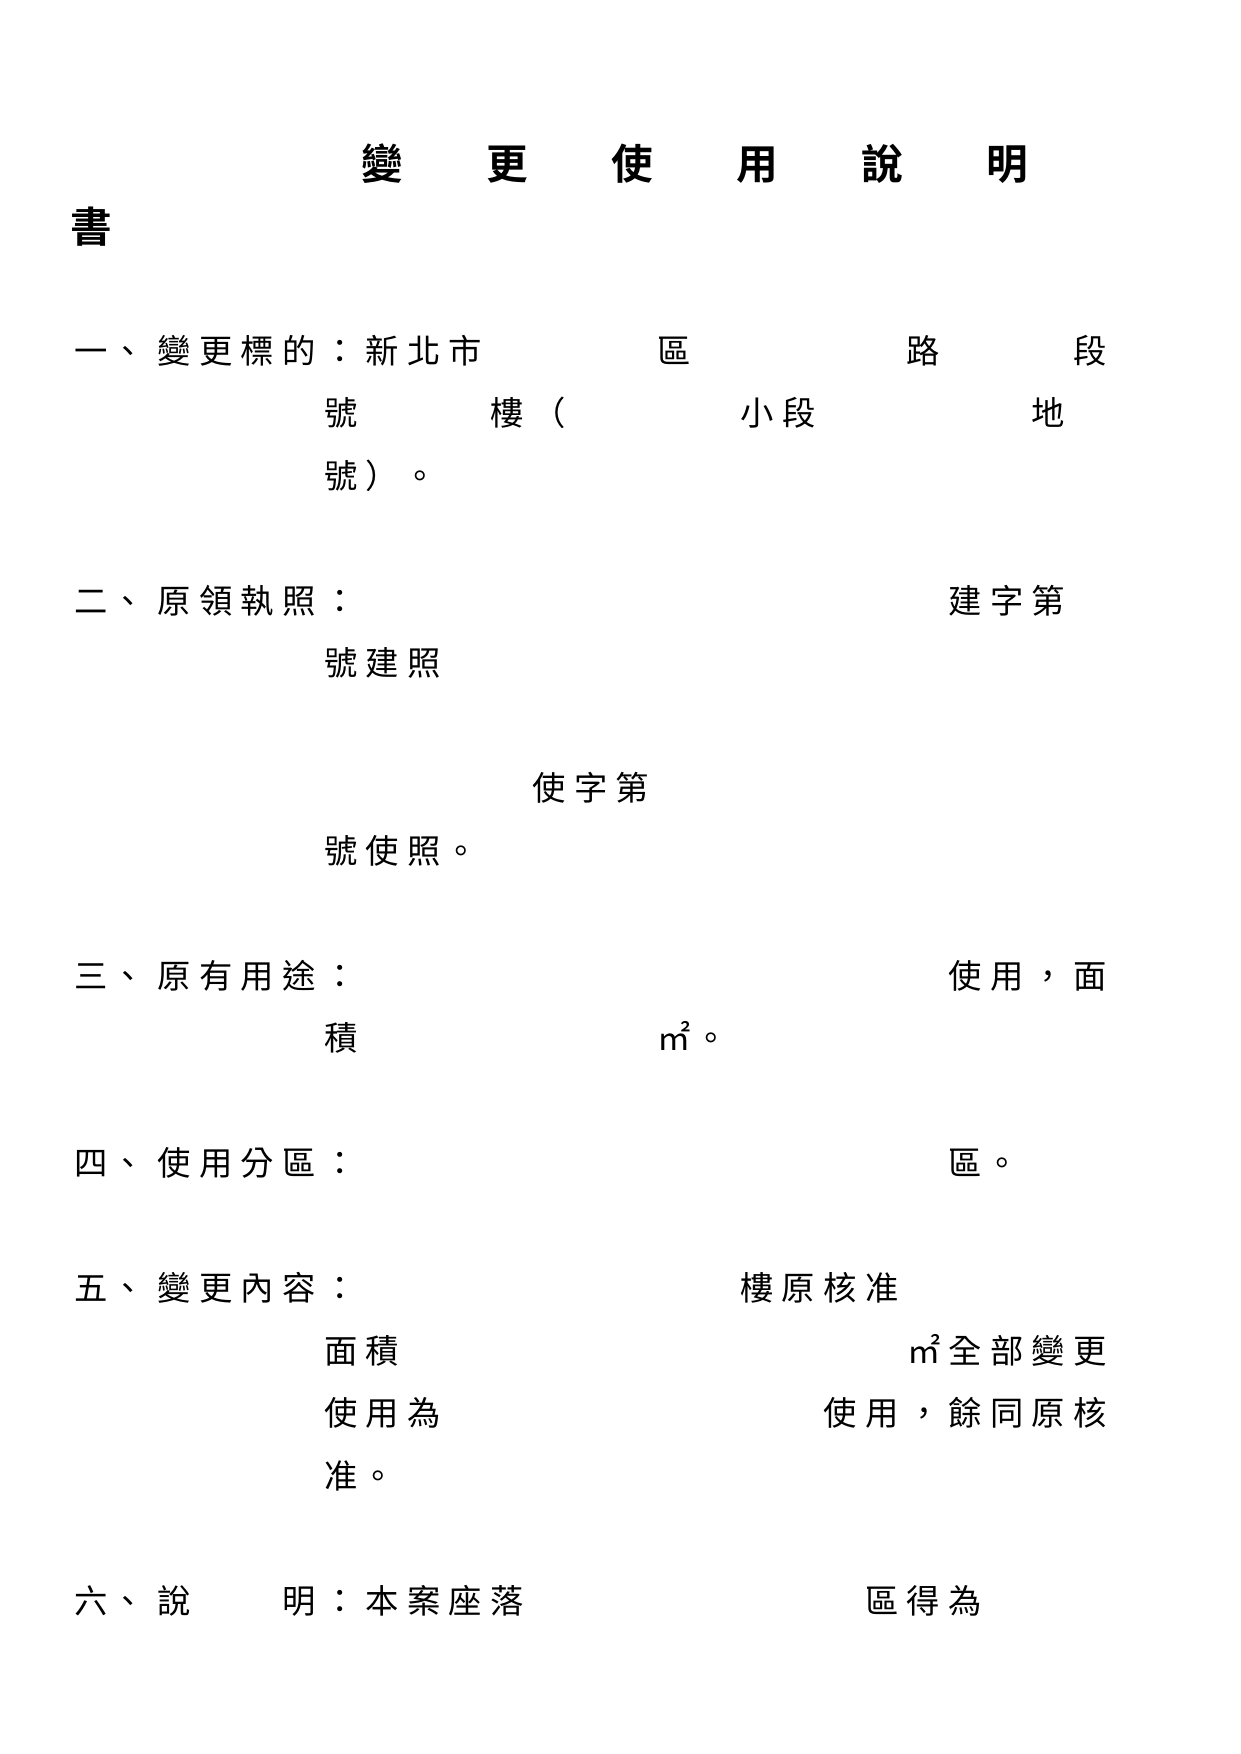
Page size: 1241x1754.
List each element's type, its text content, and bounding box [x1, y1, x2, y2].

text 四、使用分區： 區。 [70, 1119, 1111, 1182]
text 五、變更內容： 樓原核准 面積 ㎡全部變更使用為 使用，餘同原核准。 [70, 1244, 1111, 1494]
text 一、變更標的：新北市 區 路 段 號 樓（ 小段 地號）。 [70, 307, 1111, 494]
text 二、原領執照： 建字第 號建照 [70, 557, 1111, 682]
text 六、說 明：本案座落 區得為 [70, 1557, 1111, 1619]
text 三、原有用途： 使用，面積 ㎡。 [70, 932, 1111, 1057]
text 使字第 號使照。 [283, 744, 1111, 869]
text 變 更 使 用 說 明 書 [70, 119, 1111, 244]
